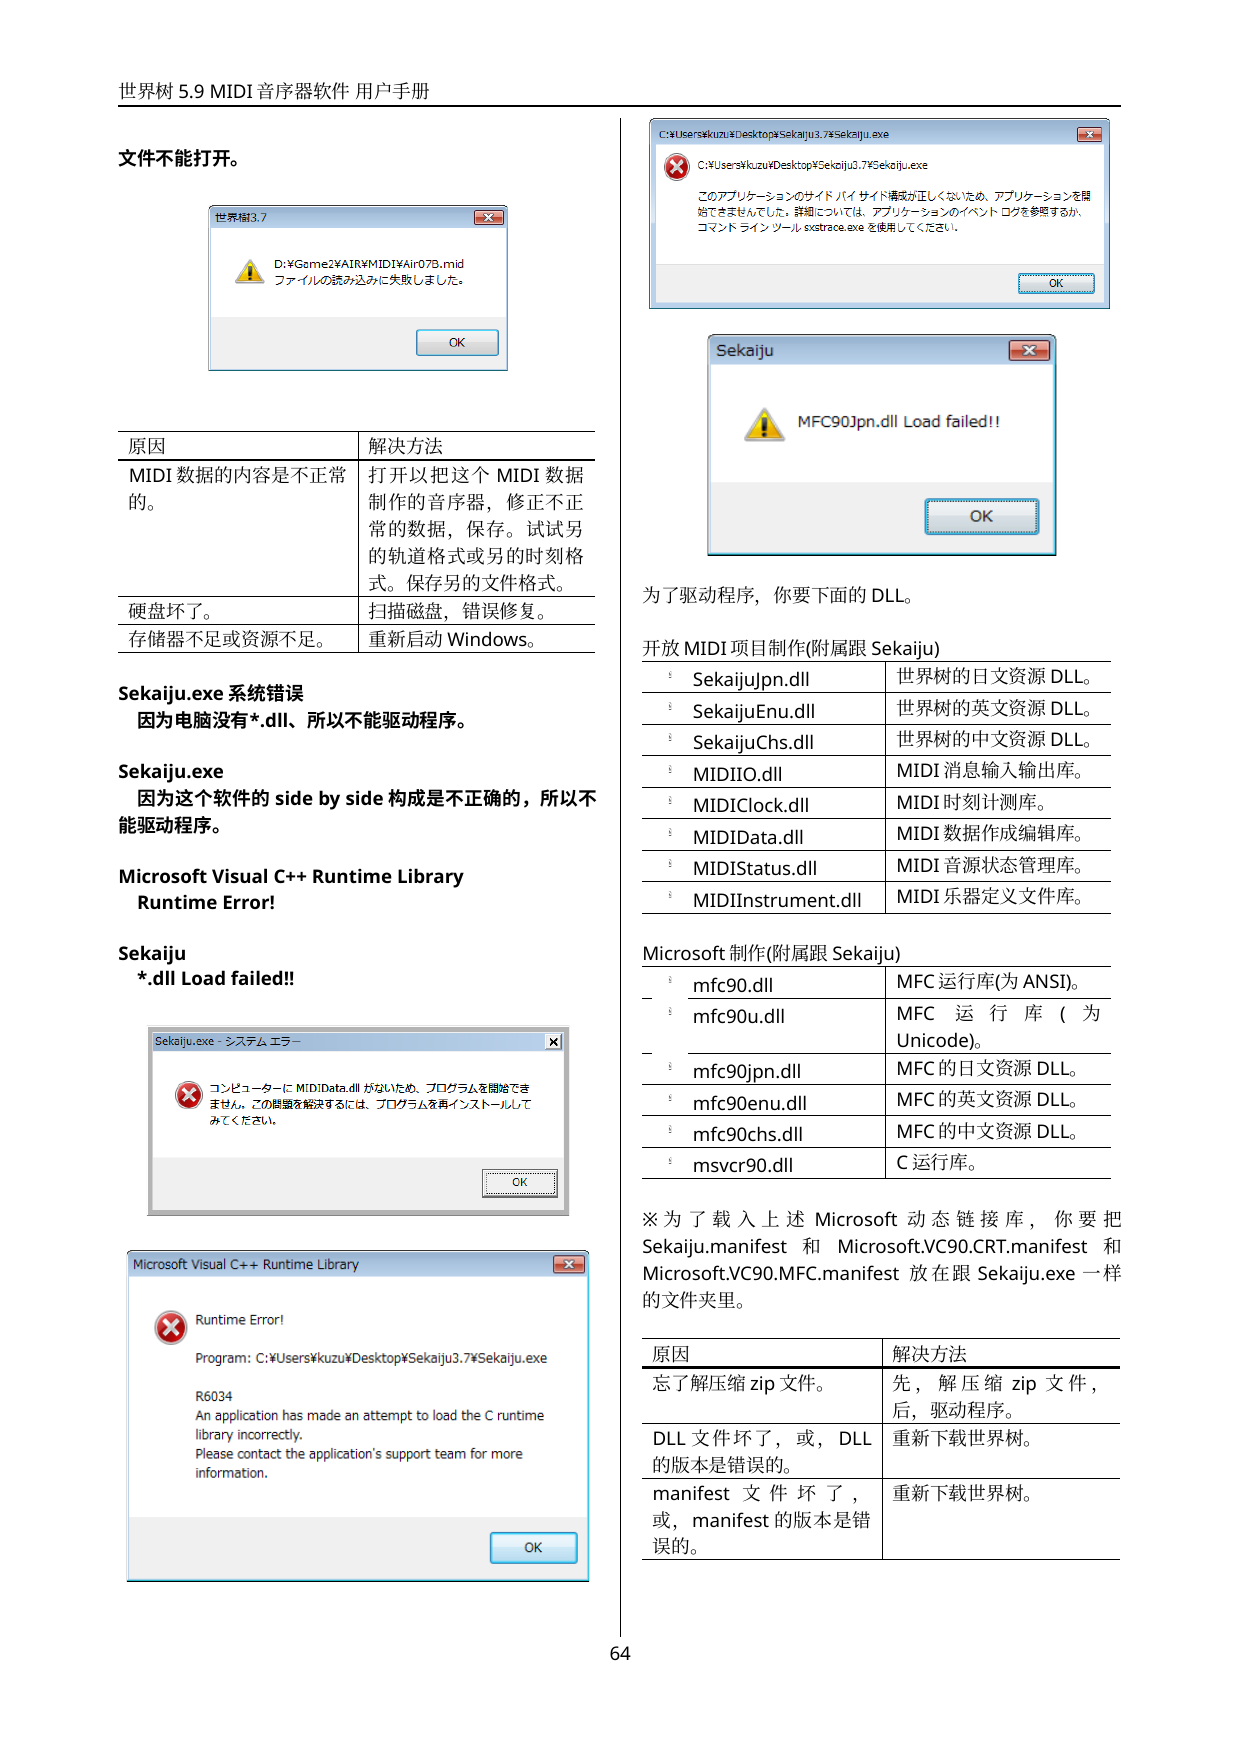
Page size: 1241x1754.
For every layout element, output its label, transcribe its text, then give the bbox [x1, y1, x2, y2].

table_header 原因 [118, 432, 358, 459]
table_header MFC运行库(为ANSI)。 [886, 967, 1111, 997]
table_cell MIDIStatus.dll [642, 851, 885, 881]
text Microsoft Visual C++ Runtime Library [118, 863, 598, 889]
picture [126, 1250, 590, 1582]
table_header 解决方法 [883, 1339, 1120, 1366]
table_header 原因 [642, 1339, 882, 1366]
table_cell MFC运行库(为Unicode)。 [886, 999, 1111, 1052]
table_header SekaijuJpn.dll [642, 662, 885, 692]
table_cell 重新下载世界树。 [883, 1424, 1120, 1477]
text ※为了载入上述Microsoft动态链接库，你要把Sekaiju.manifest和Microsoft.VC90.CRT.manifest和Microsoft.VC90.MFC.manifest 放在跟Sekaiju.exe一样的文件夹里。 [642, 1205, 1122, 1313]
table_cell 扫描磁盘，错误修复。 [359, 597, 595, 624]
table_header mfc90.dll [642, 967, 885, 997]
table_cell 硬盘坏了。 [118, 597, 358, 624]
table_cell SekaijuEnu.dll [642, 693, 885, 724]
table_header 解决方法 [359, 432, 595, 459]
table_cell C运行库。 [886, 1148, 1111, 1178]
table_cell MIDIClock.dll [642, 788, 885, 818]
table_cell 打开以把这个MIDI数据制作的音序器，修正不正常的数据，保存。试试另的轨道格式或另的时刻格式。保存另的文件格式。 [359, 461, 595, 596]
table_cell MIDI音源状态管理库。 [886, 851, 1111, 881]
text 因为这个软件的side by side构成是不正确的，所以不能驱动程序。 [118, 784, 598, 838]
table_cell MFC的英文资源DLL。 [886, 1085, 1111, 1115]
table_cell MFC的中文资源DLL。 [886, 1116, 1111, 1147]
table_cell MIDI数据的内容是不正常的。 [118, 461, 358, 596]
table_cell 忘了解压缩zip文件。 [642, 1369, 882, 1422]
text Sekaiju.exe 系统错误 [118, 678, 598, 705]
table_cell MIDIData.dll [642, 819, 885, 849]
text 开放MIDI项目制作(附属跟Sekaiju) [642, 634, 1122, 661]
table_cell mfc90chs.dll [642, 1116, 885, 1147]
table_cell 重新启动Windows。 [359, 625, 595, 652]
picture [208, 205, 508, 371]
text Microsoft制作(附属跟Sekaiju) [642, 939, 1122, 966]
table_header 世界树的日文资源DLL。 [886, 662, 1111, 692]
table_cell MIDI时刻计测库。 [886, 788, 1111, 818]
text 文件不能打开。 [118, 144, 598, 171]
text 为了驱动程序，你要下面的DLL。 [642, 581, 1122, 608]
table_cell MIDI消息输入输出库。 [886, 756, 1111, 787]
table_cell MIDIInstrument.dll [642, 882, 885, 912]
text 因为电脑没有*.dll、所以不能驱动程序。 [118, 705, 598, 733]
text *.dll Load failed!! [118, 966, 598, 991]
table_cell MIDI数据作成编辑库。 [886, 819, 1111, 849]
text Sekaiju [118, 940, 598, 966]
table_cell MFC的日文资源DLL。 [886, 1054, 1111, 1084]
picture [707, 334, 1057, 556]
table_cell MIDI乐器定义文件库。 [886, 882, 1111, 912]
table_cell msvcr90.dll [642, 1148, 885, 1178]
table_cell manifest文件坏了，或，manifest的版本是错误的。 [642, 1479, 882, 1559]
table_cell 世界树的英文资源DLL。 [886, 693, 1111, 724]
table_cell mfc90jpn.dll [642, 1054, 885, 1084]
text Sekaiju.exe [118, 758, 598, 784]
text Runtime Error! [118, 889, 598, 914]
table_cell 先，解压缩zip文件，后，驱动程序。 [883, 1369, 1120, 1422]
table_cell 存储器不足或资源不足。 [118, 625, 358, 652]
picture [146, 1025, 570, 1216]
table_cell SekaijuChs.dll [642, 725, 885, 755]
table_cell 世界树的中文资源DLL。 [886, 725, 1111, 755]
table_cell DLL文件坏了，或，DLL的版本是错误的。 [642, 1424, 882, 1477]
table_cell 重新下载世界树。 [883, 1479, 1120, 1559]
picture [649, 118, 1110, 309]
table_cell mfc90enu.dll [642, 1085, 885, 1115]
table_cell mfc90u.dll [642, 999, 885, 1052]
table_cell MIDIIO.dll [642, 756, 885, 787]
